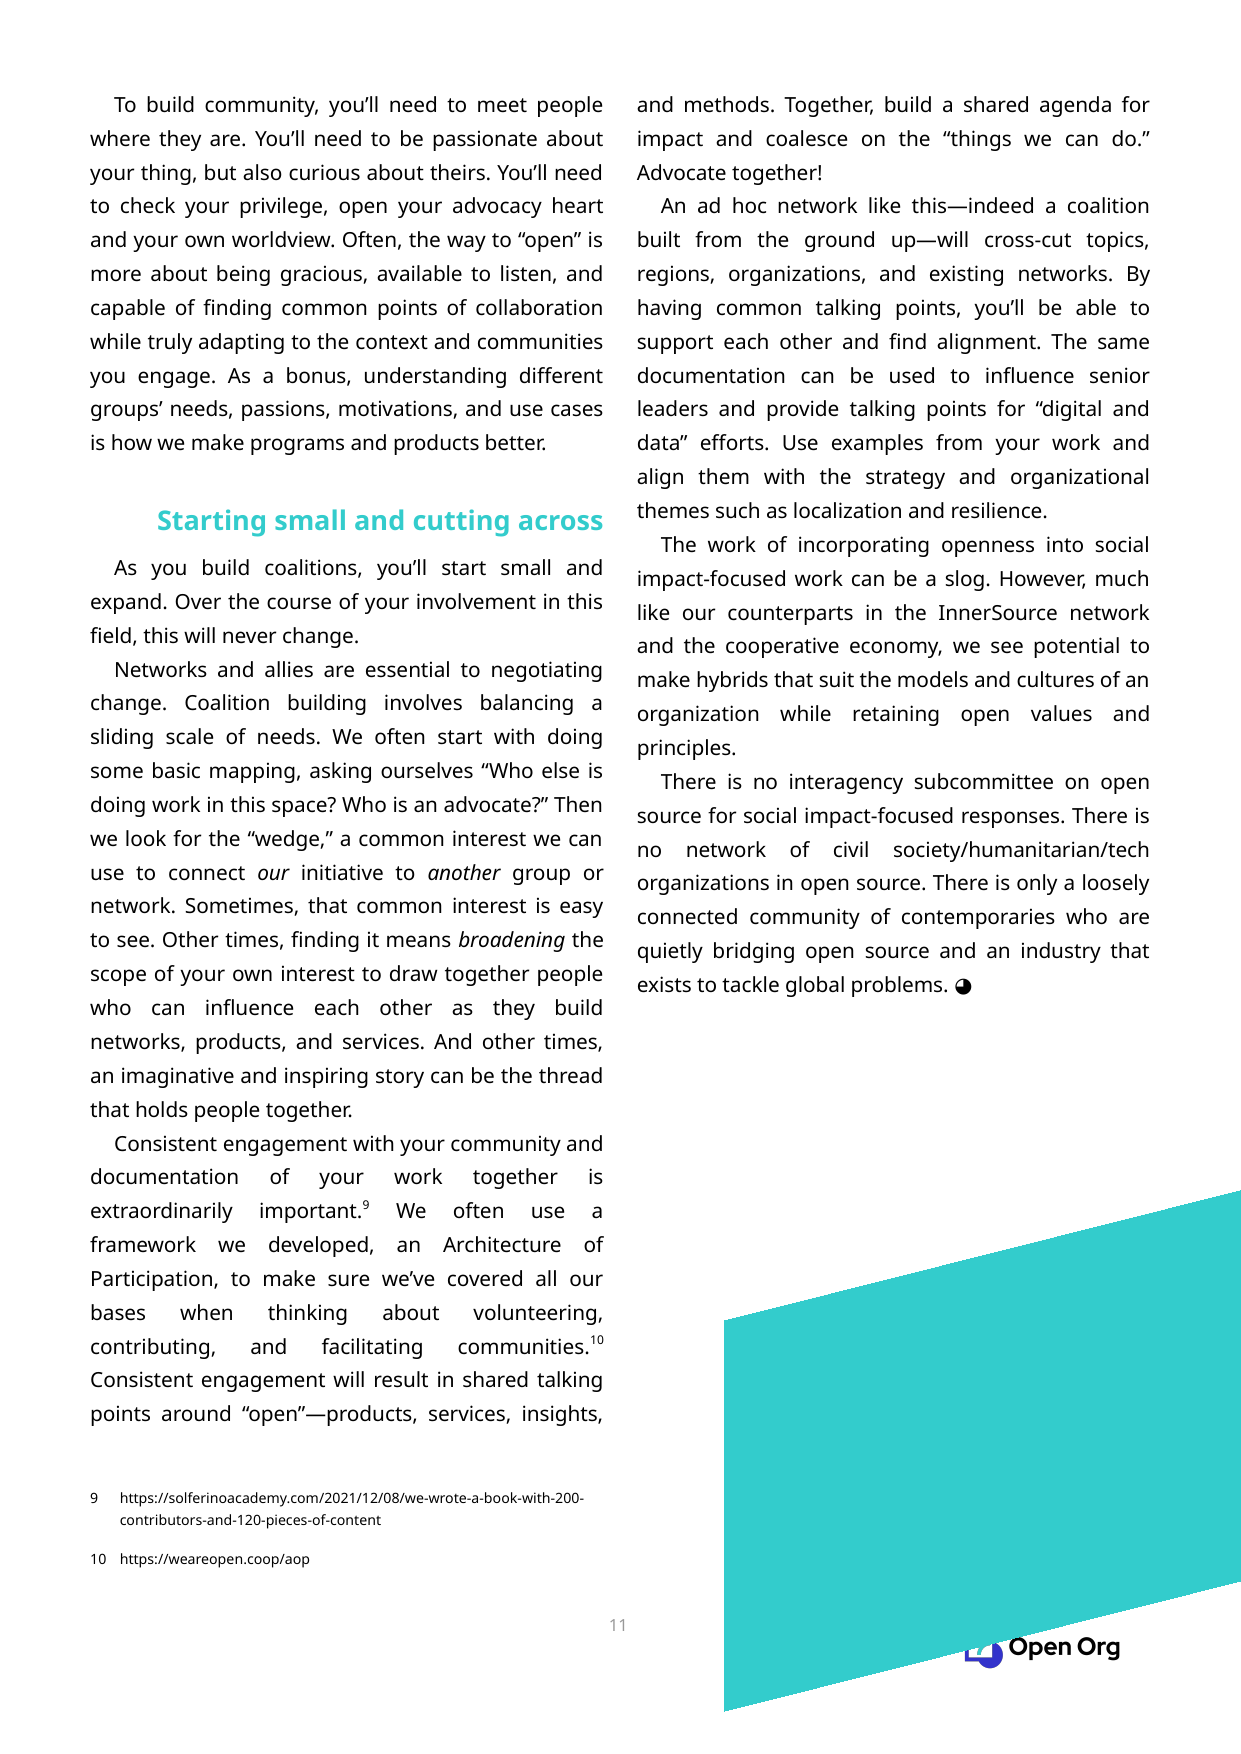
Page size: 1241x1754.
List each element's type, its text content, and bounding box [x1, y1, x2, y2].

text https://weareopen.coop/aop [90, 1549, 604, 1568]
text The work of incorporating openness into social impact-focused work can be a slog. However, much like our counterparts in the InnerSource network and the cooperative economy, we see potential to make hybrids that suit the models and cultures of an organization while retaining open values and principles. [637, 530, 1150, 761]
text An ad hoc network like this—indeed a coalition built from the ground up—will cross-cut topics, regions, organizations, and existing networks. By having common talking points, you’ll be able to support each other and find alignment. The same documentation can be used to influence senior leaders and provide talking points for “digital and data” efforts. Use examples from your work and align them with the strategy and organizational themes such as localization and resilience. [637, 192, 1150, 524]
picture [963, 1627, 1120, 1669]
text As you build coalitions, you’ll start small and expand. Over the course of your involvement in this field, this will never change. [90, 553, 604, 649]
text To build community, you’ll need to meet people where they are. You’ll need to be passionate about your thing, but also curious about theirs. You’ll need to check your privilege, open your advocacy heart and your own worldview. Often, the way to “open” is more about being gracious, available to listen, and capable of finding common points of collaboration while truly adapting to the context and communities you engage. As a bonus, understanding different groups’ needs, passions, motivations, and use cases is how we make programs and products better. [90, 90, 604, 457]
text Networks and allies are essential to negotiating change. Coalition building involves balancing a sliding scale of needs. We often start with doing some basic mapping, asking ourselves “Who else is doing work in this space? Who is an advocate?” Then we look for the “wedge,” a common interest we can use to connect our initiative to another group or network. Sometimes, that common interest is easy to see. Other times, finding it means broadening the scope of your own interest to draw together people who can influence each other as they build networks, products, and services. And other times, an imaginative and inspiring story can be the thread that holds people together. [90, 655, 604, 1123]
text and methods. Together, build a shared agenda for impact and coalesce on the “things we can do.” Advocate together! [637, 90, 1150, 186]
text There is no interagency subcommittee on open source for social impact-focused responses. There is no network of civil society/humanitarian/tech organizations in open source. There is only a loosely connected community of contemporaries who are quietly bridging open source and an industry that exists to tackle global problems. ◕ [637, 767, 1150, 998]
text https://solferinoacademy.com/2021/12/08/we-wrote-a-book-with-200-contributors-and-120-pieces-of-content [90, 1489, 604, 1529]
text Consistent engagement with your community and documentation of your work together is extraordinarily important. We often use a framework we developed, an Architecture of Participation, to make sure we’ve covered all our bases when thinking about volunteering, contributing, and facilitating communities. Consistent engagement will result in shared talking points around “open”—products, services, insights, [90, 1129, 604, 1428]
subtitle Starting small and cutting across [90, 501, 604, 538]
